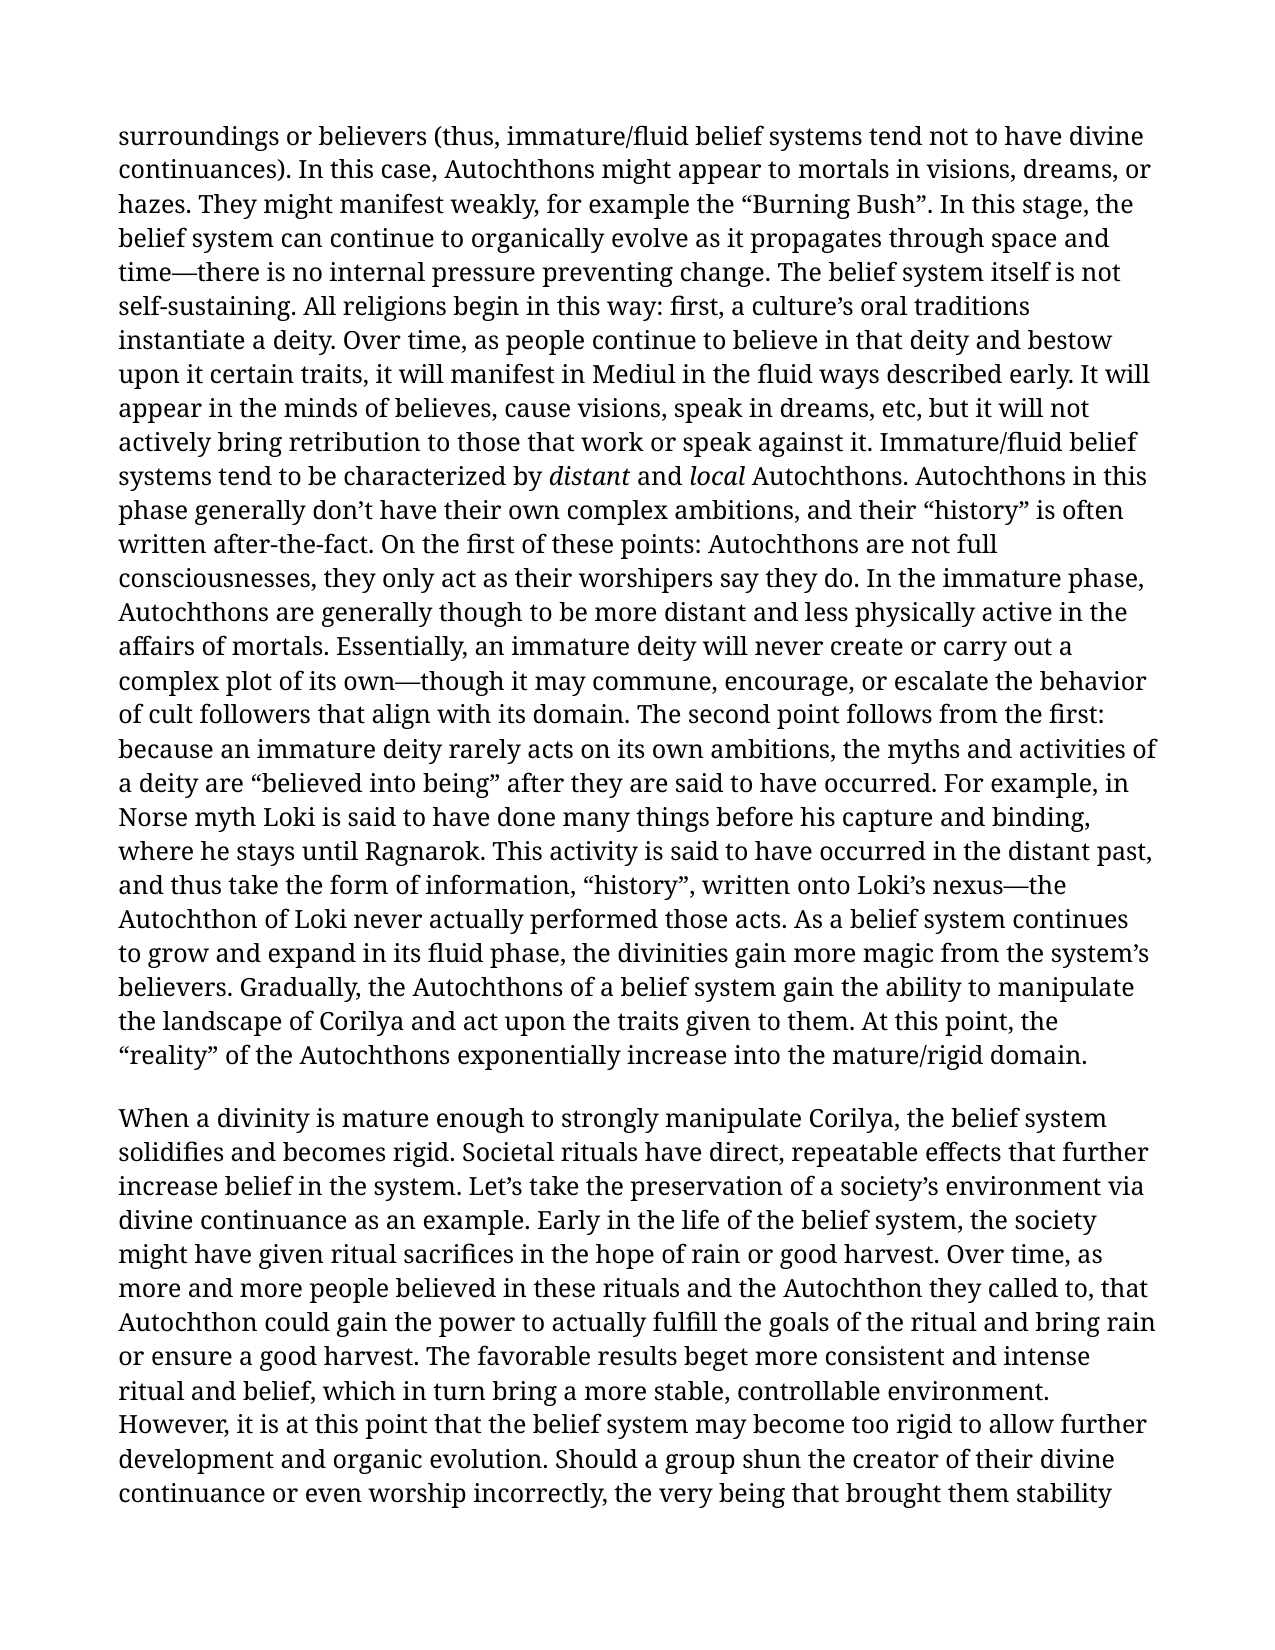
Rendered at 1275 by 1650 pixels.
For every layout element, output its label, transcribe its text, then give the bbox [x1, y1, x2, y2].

text When a divinity is mature enough to strongly manipulate Corilya, the belief system solidifies and becomes rigid. Societal rituals have direct, repeatable effects that further increase belief in the system. Let’s take the preservation of a society’s environment via divine continuance as an example. Early in the life of the belief system, the society might have given ritual sacrifices in the hope of rain or good harvest. Over time, as more and more people believed in these rituals and the Autochthon they called to, that Autochthon could gain the power to actually fulfill the goals of the ritual and bring rain or ensure a good harvest. The favorable results beget more consistent and intense ritual and belief, which in turn bring a more stable, controllable environment. However, it is at this point that the belief system may become too rigid to allow further development and organic evolution. Should a group shun the creator of their divine continuance or even worship incorrectly, the very being that brought them stability [118, 1101, 1157, 1509]
text surroundings or believers (thus, immature/fluid belief systems tend not to have divine continuances). In this case, Autochthons might appear to mortals in visions, dreams, or hazes. They might manifest weakly, for example the “Burning Bush”. In this stage, the belief system can continue to organically evolve as it propagates through space and time—there is no internal pressure preventing change. The belief system itself is not self-sustaining. All religions begin in this way: first, a culture’s oral traditions instantiate a deity. Over time, as people continue to believe in that deity and bestow upon it certain traits, it will manifest in Mediul in the fluid ways described early. It will appear in the minds of believes, cause visions, speak in dreams, etc, but it will not actively bring retribution to those that work or speak against it. Immature/fluid belief systems tend to be characterized by distant and local Autochthons. Autochthons in this phase generally don’t have their own complex ambitions, and their “history” is often written after-the-fact. On the first of these points: Autochthons are not full consciousnesses, they only act as their worshipers say they do. In the immature phase, Autochthons are generally though to be more distant and less physically active in the affairs of mortals. Essentially, an immature deity will never create or carry out a complex plot of its own—though it may commune, encourage, or escalate the behavior of cult followers that align with its domain. The second point follows from the first: because an immature deity rarely acts on its own ambitions, the myths and activities of a deity are “believed into being” after they are said to have occurred. For example, in Norse myth Loki is said to have done many things before his capture and binding, where he stays until Ragnarok. This activity is said to have occurred in the distant past, and thus take the form of information, “history”, written onto Loki’s nexus—the Autochthon of Loki never actually performed those acts. As a belief system continues to grow and expand in its fluid phase, the divinities gain more magic from the system’s believers. Gradually, the Autochthons of a belief system gain the ability to manipulate the landscape of Corilya and act upon the traits given to them. At this point, the “reality” of the Autochthons exponentially increase into the mature/rigid domain. [118, 118, 1157, 1072]
